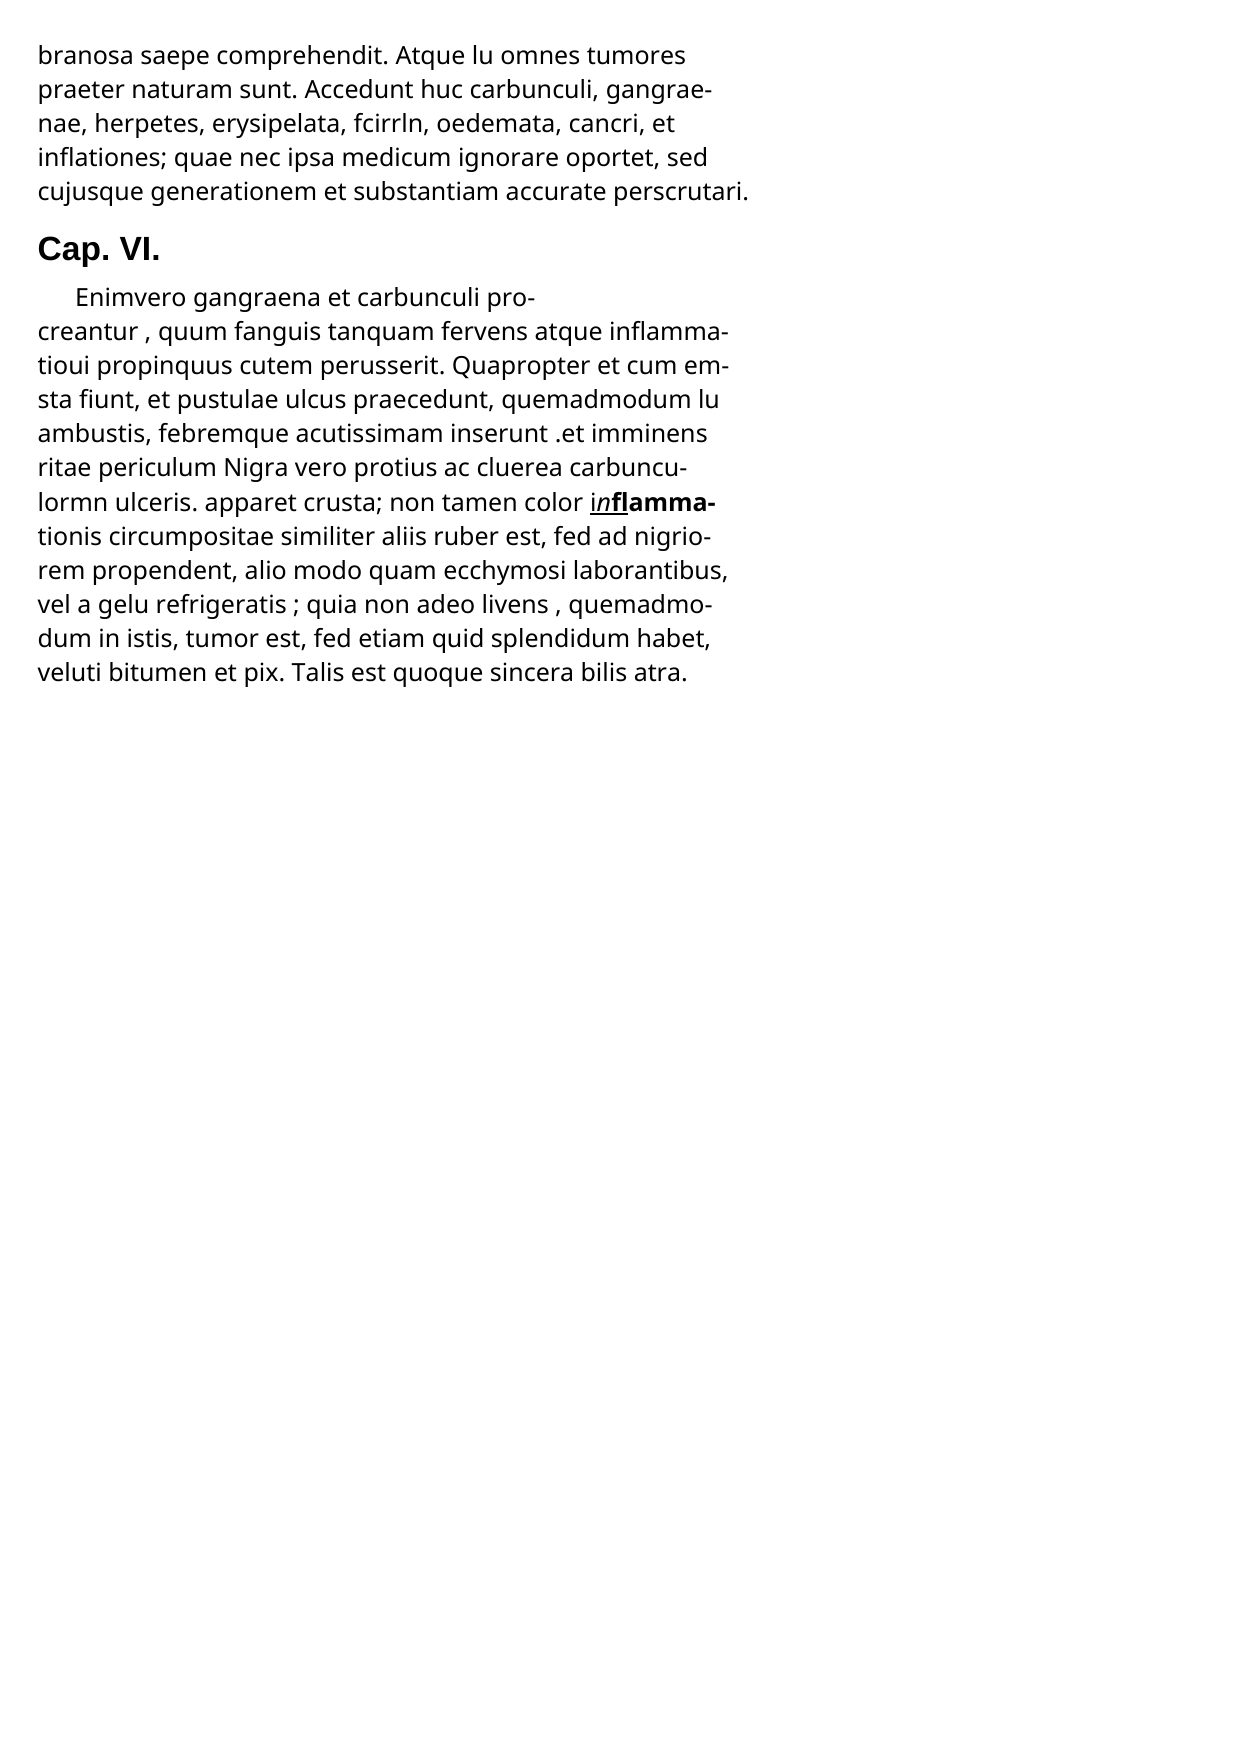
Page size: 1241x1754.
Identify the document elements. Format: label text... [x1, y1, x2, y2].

text branosa saepe comprehendit. Atque lu omnes tumores praeter naturam sunt. Accedunt huc carbunculi, gangrae- nae, herpetes, erysipelata, fcirrln, oedemata, cancri, et inflationes; quae nec ipsa medicum ignorare oportet, sed cujusque generationem et substantiam accurate perscrutari. [37, 37, 1203, 208]
subtitle Cap. VI. [37, 229, 1203, 267]
text Enimvero gangraena et carbunculi pro- creantur , quum fanguis tanquam fervens atque inflamma- tioui propinquus cutem perusserit. Quapropter et cum em- sta fiunt, et pustulae ulcus praecedunt, quemadmodum lu ambustis, febremque acutissimam inserunt .et imminens ritae periculum Nigra vero protius ac cluerea carbuncu- lormn ulceris. apparet crusta; non tamen color inflamma- tionis circumpositae similiter aliis ruber est, fed ad nigrio- rem propendent, alio modo quam ecchymosi laborantibus, vel a gelu refrigeratis ; quia non adeo livens , quemadmo- dum in istis, tumor est, fed etiam quid splendidum habet, veluti bitumen et pix. Talis est quoque sincera bilis atra. [37, 280, 1203, 688]
